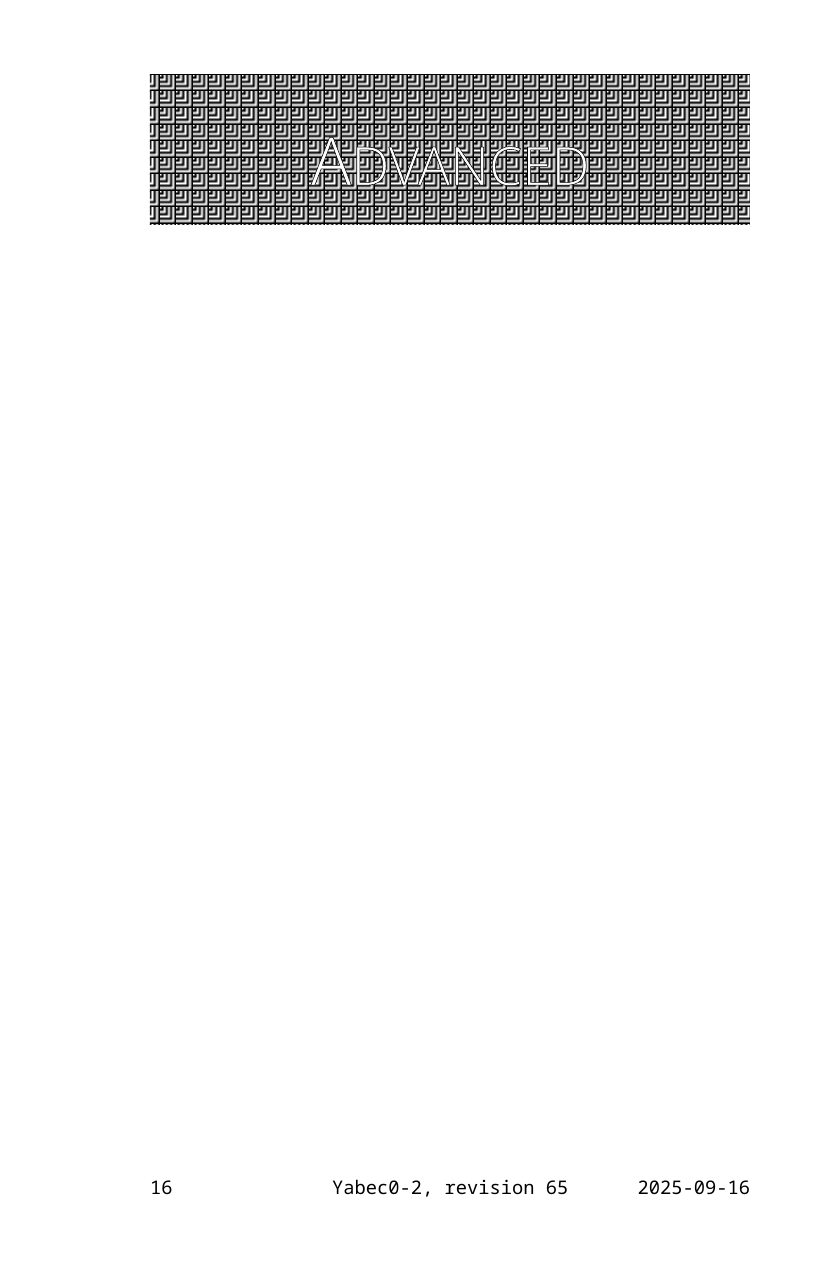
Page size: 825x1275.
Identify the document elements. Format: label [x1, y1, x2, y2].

picture [149, 74, 750, 225]
